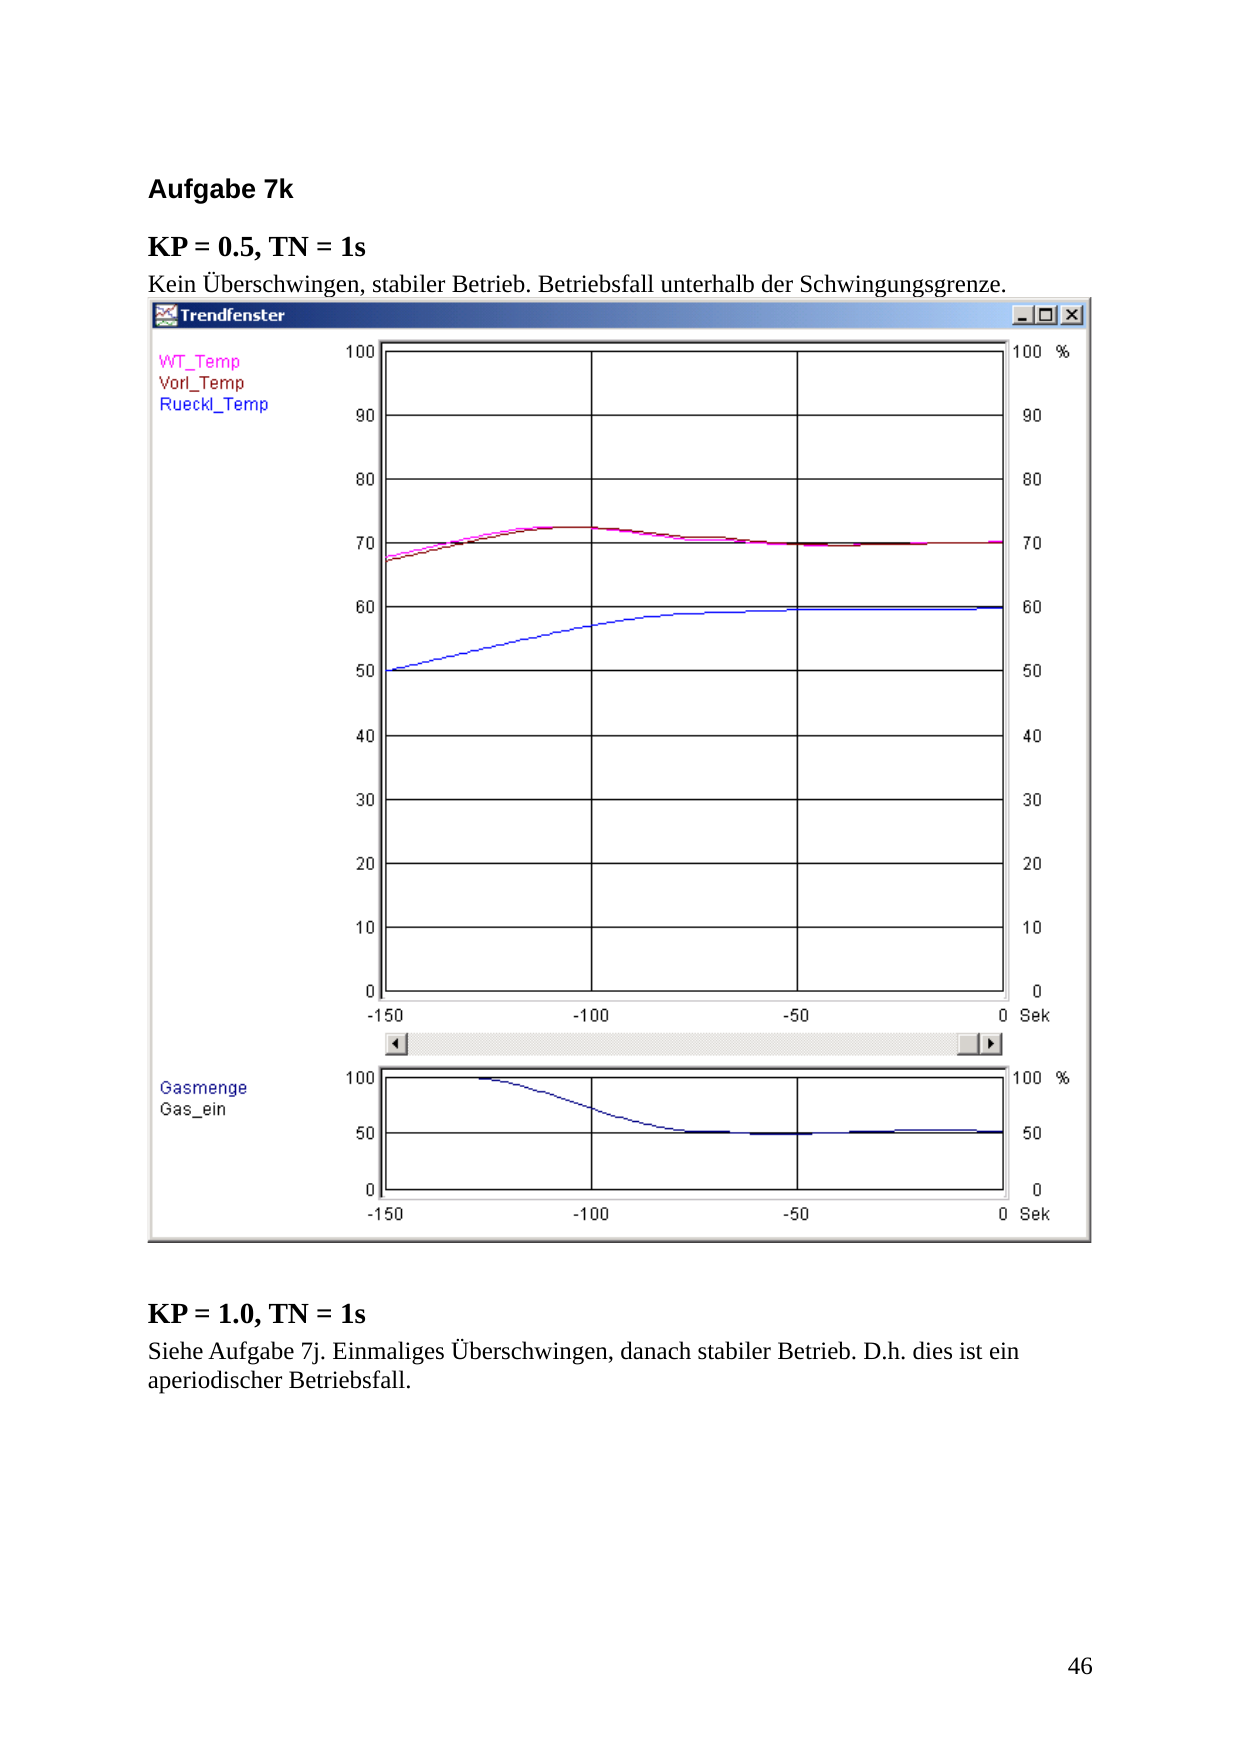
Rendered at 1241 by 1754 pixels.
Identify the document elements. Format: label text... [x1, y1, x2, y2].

picture [147, 297, 1092, 1243]
text Kein Überschwingen, stabiler Betrieb. Betriebsfall unterhalb der Schwingungsgrenze. [148, 269, 1093, 297]
subtitle KP = 0.5, TN = 1s [148, 229, 1093, 262]
subtitle Aufgabe 7k [148, 173, 1093, 204]
text Siehe Aufgabe 7j. Einmaliges Überschwingen, danach stabiler Betrieb. D.h. dies ist ein aperiodischer Betriebsfall. [148, 1336, 1093, 1393]
subtitle KP = 1.0, TN = 1s [148, 1296, 1093, 1330]
